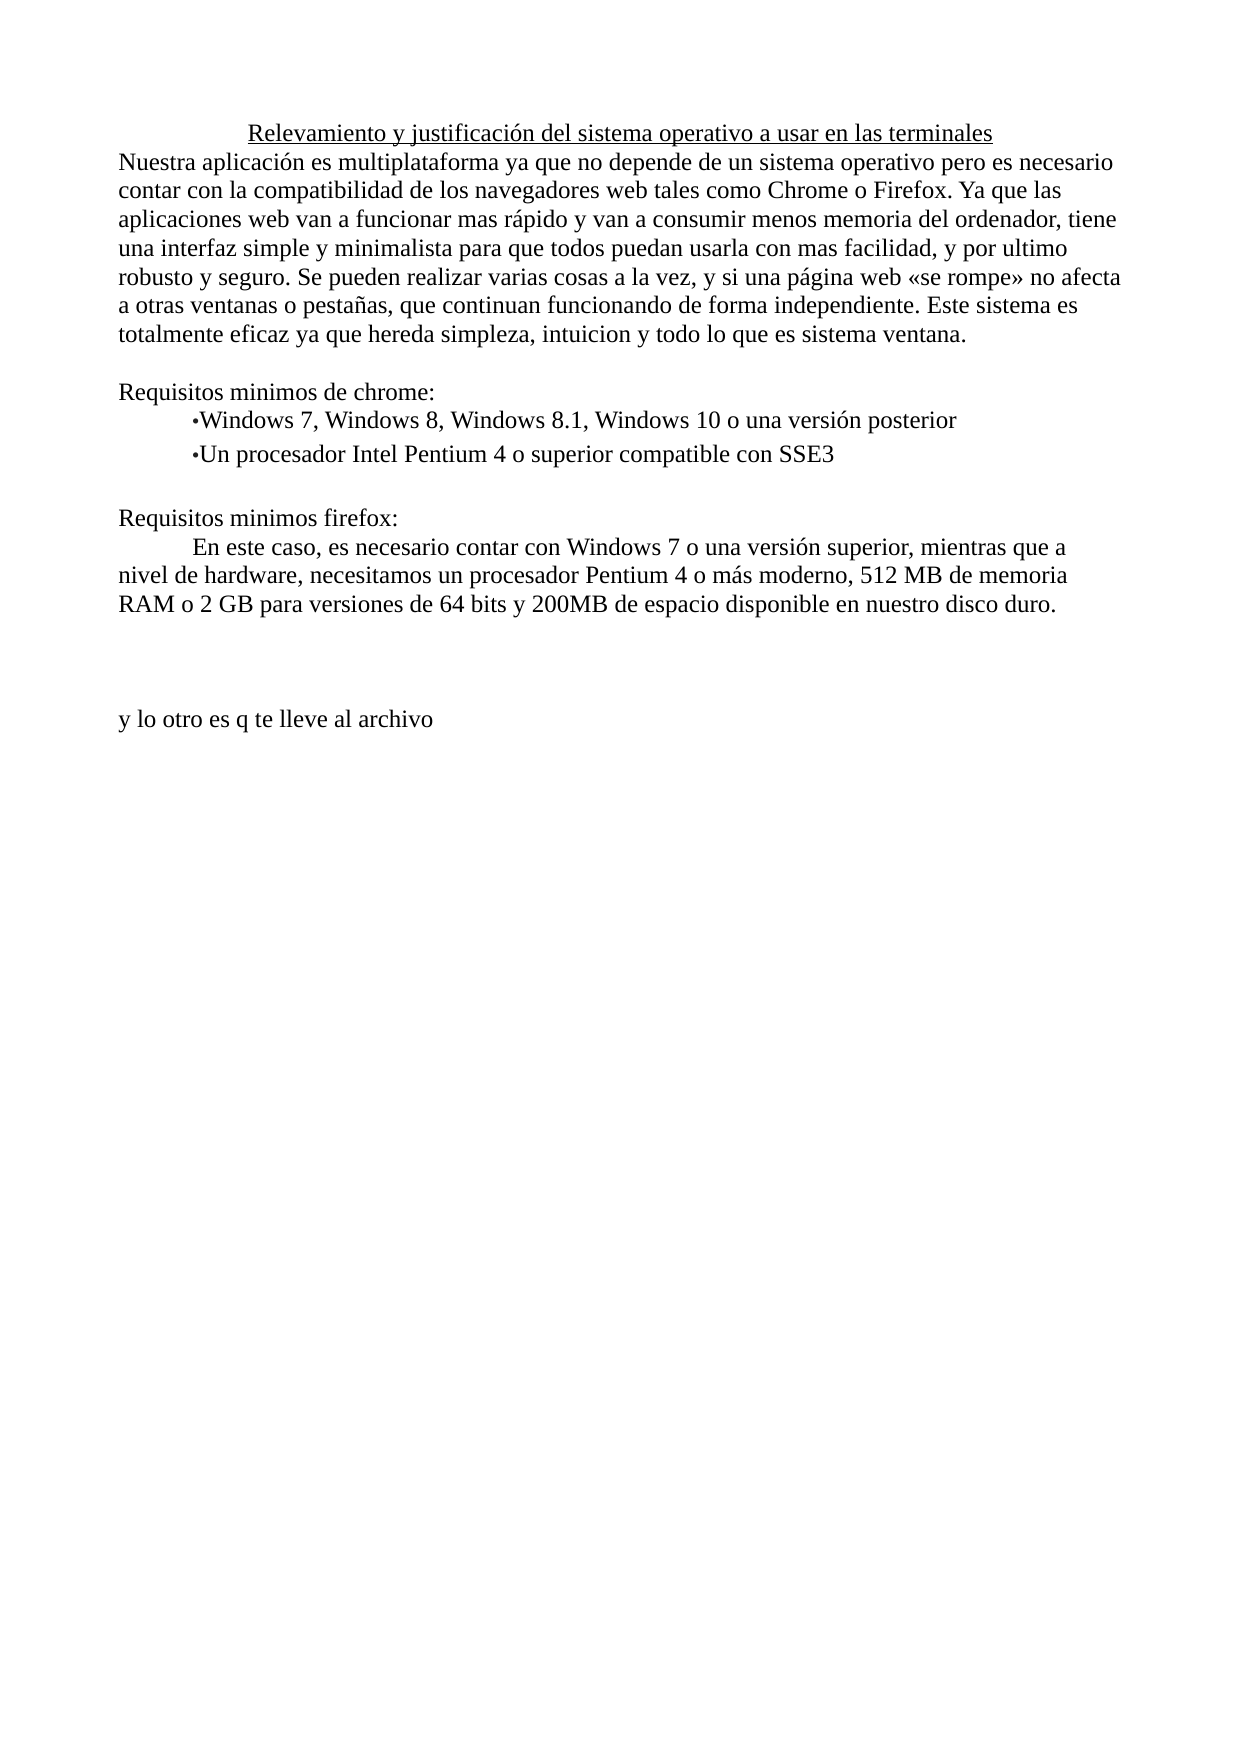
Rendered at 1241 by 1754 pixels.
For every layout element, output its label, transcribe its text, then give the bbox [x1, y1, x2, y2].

text Relevamiento y justificación del sistema operativo a usar en las terminales [118, 118, 1122, 147]
text En este caso, es necesario contar con Windows 7 o una versión superior, mientras que a nivel de hardware, necesitamos un procesador Pentium 4 o más moderno, 512 MB de memoria RAM o 2 GB para versiones de 64 bits y 200MB de espacio disponible en nuestro disco duro. [118, 532, 1122, 618]
text y lo otro es q te lleve al archivo [118, 704, 1122, 733]
list Windows 7, Windows 8, Windows 8.1, Windows 10 o una versión posterior [118, 406, 1122, 434]
text Requisitos minimos firefox: [118, 503, 1122, 532]
text Requisitos minimos de chrome: [118, 377, 1122, 406]
text Nuestra aplicación es multiplataforma ya que no depende de un sistema operativo pero es necesario contar con la compatibilidad de los navegadores web tales como Chrome o Firefox. Ya que las aplicaciones web van a funcionar mas rápido y van a consumir menos memoria del ordenador, tiene una interfaz simple y minimalista para que todos puedan usarla con mas facilidad, y por ultimo robusto y seguro. Se pueden realizar varias cosas a la vez, y si una página web «se rompe» no afecta a otras ventanas o pestañas, que continuan funcionando de forma independiente. Este sistema es totalmente eficaz ya que hereda simpleza, intuicion y todo lo que es sistema ventana. [118, 147, 1122, 348]
list Un procesador Intel Pentium 4 o superior compatible con SSE3 [118, 439, 1122, 467]
